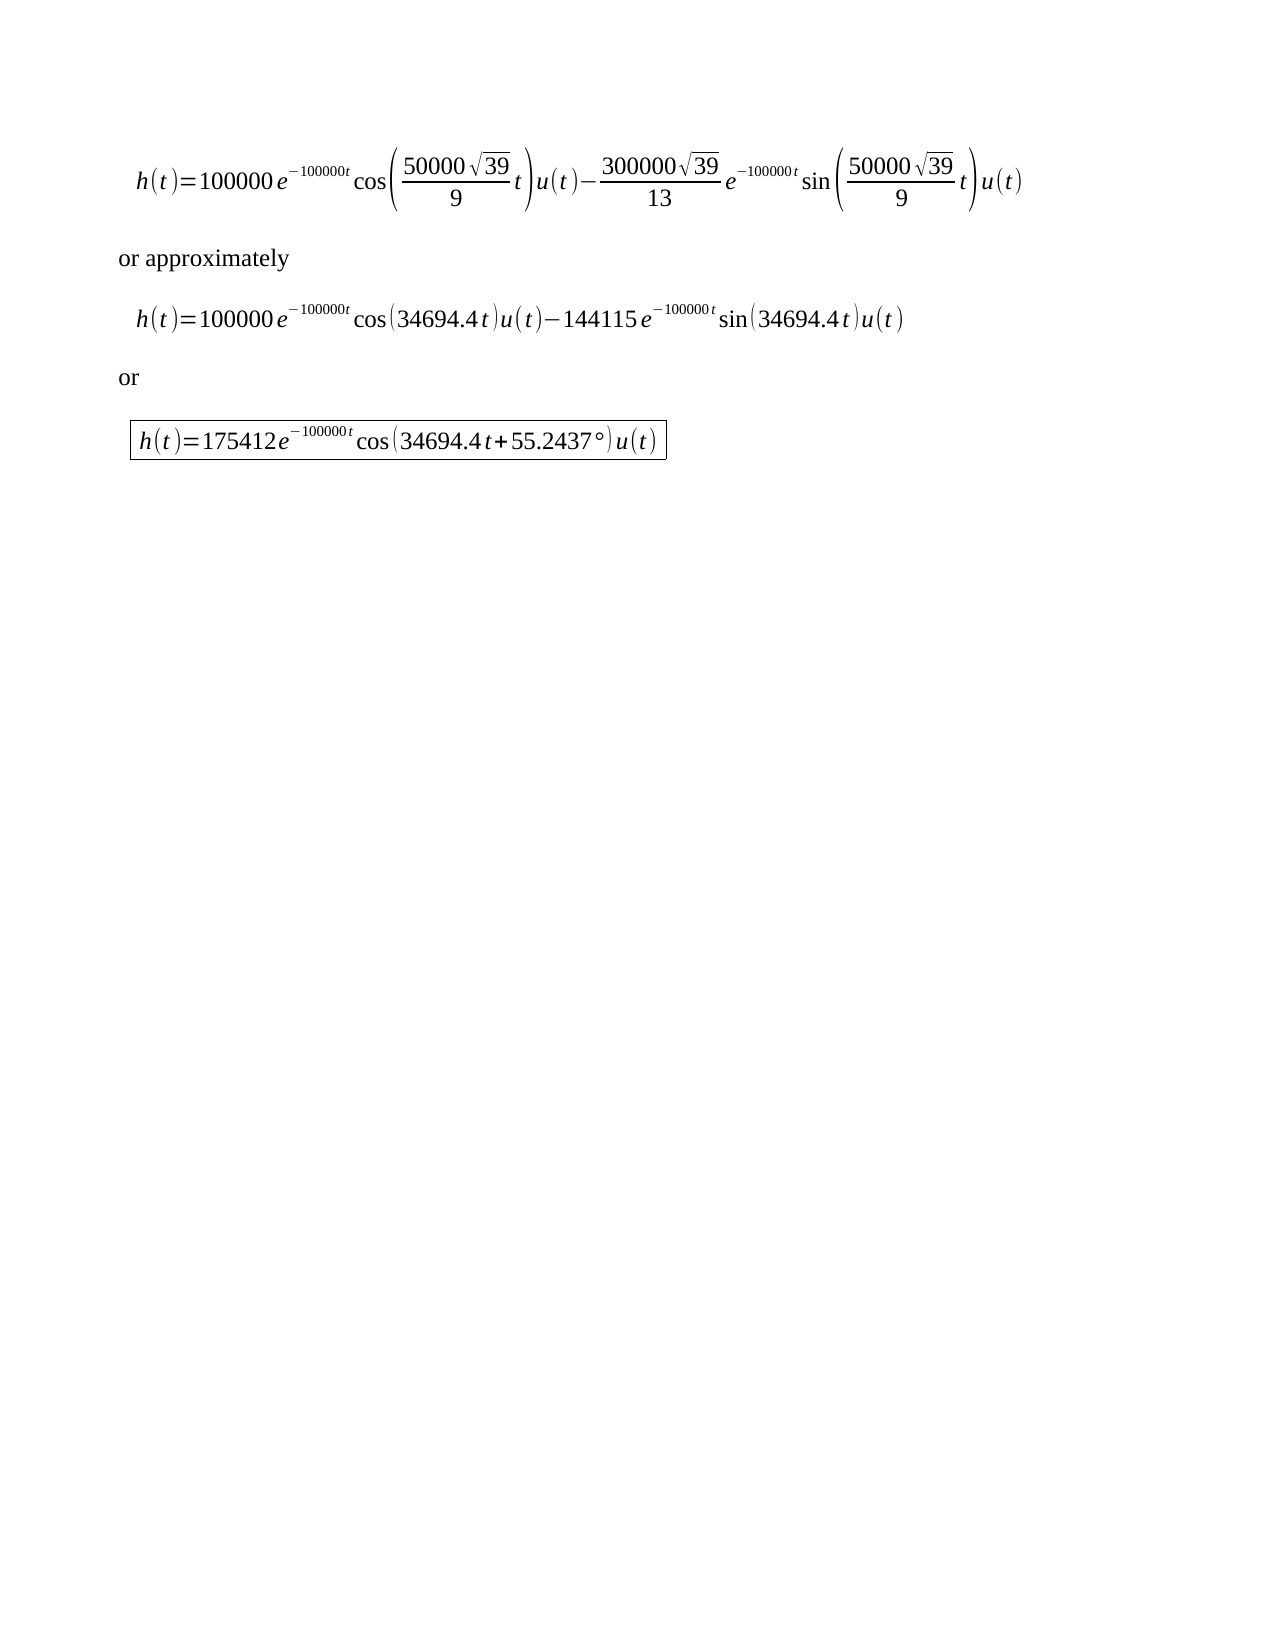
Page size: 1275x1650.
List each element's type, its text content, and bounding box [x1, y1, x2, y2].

text or [118, 362, 1157, 391]
text or approximately [118, 243, 1157, 272]
